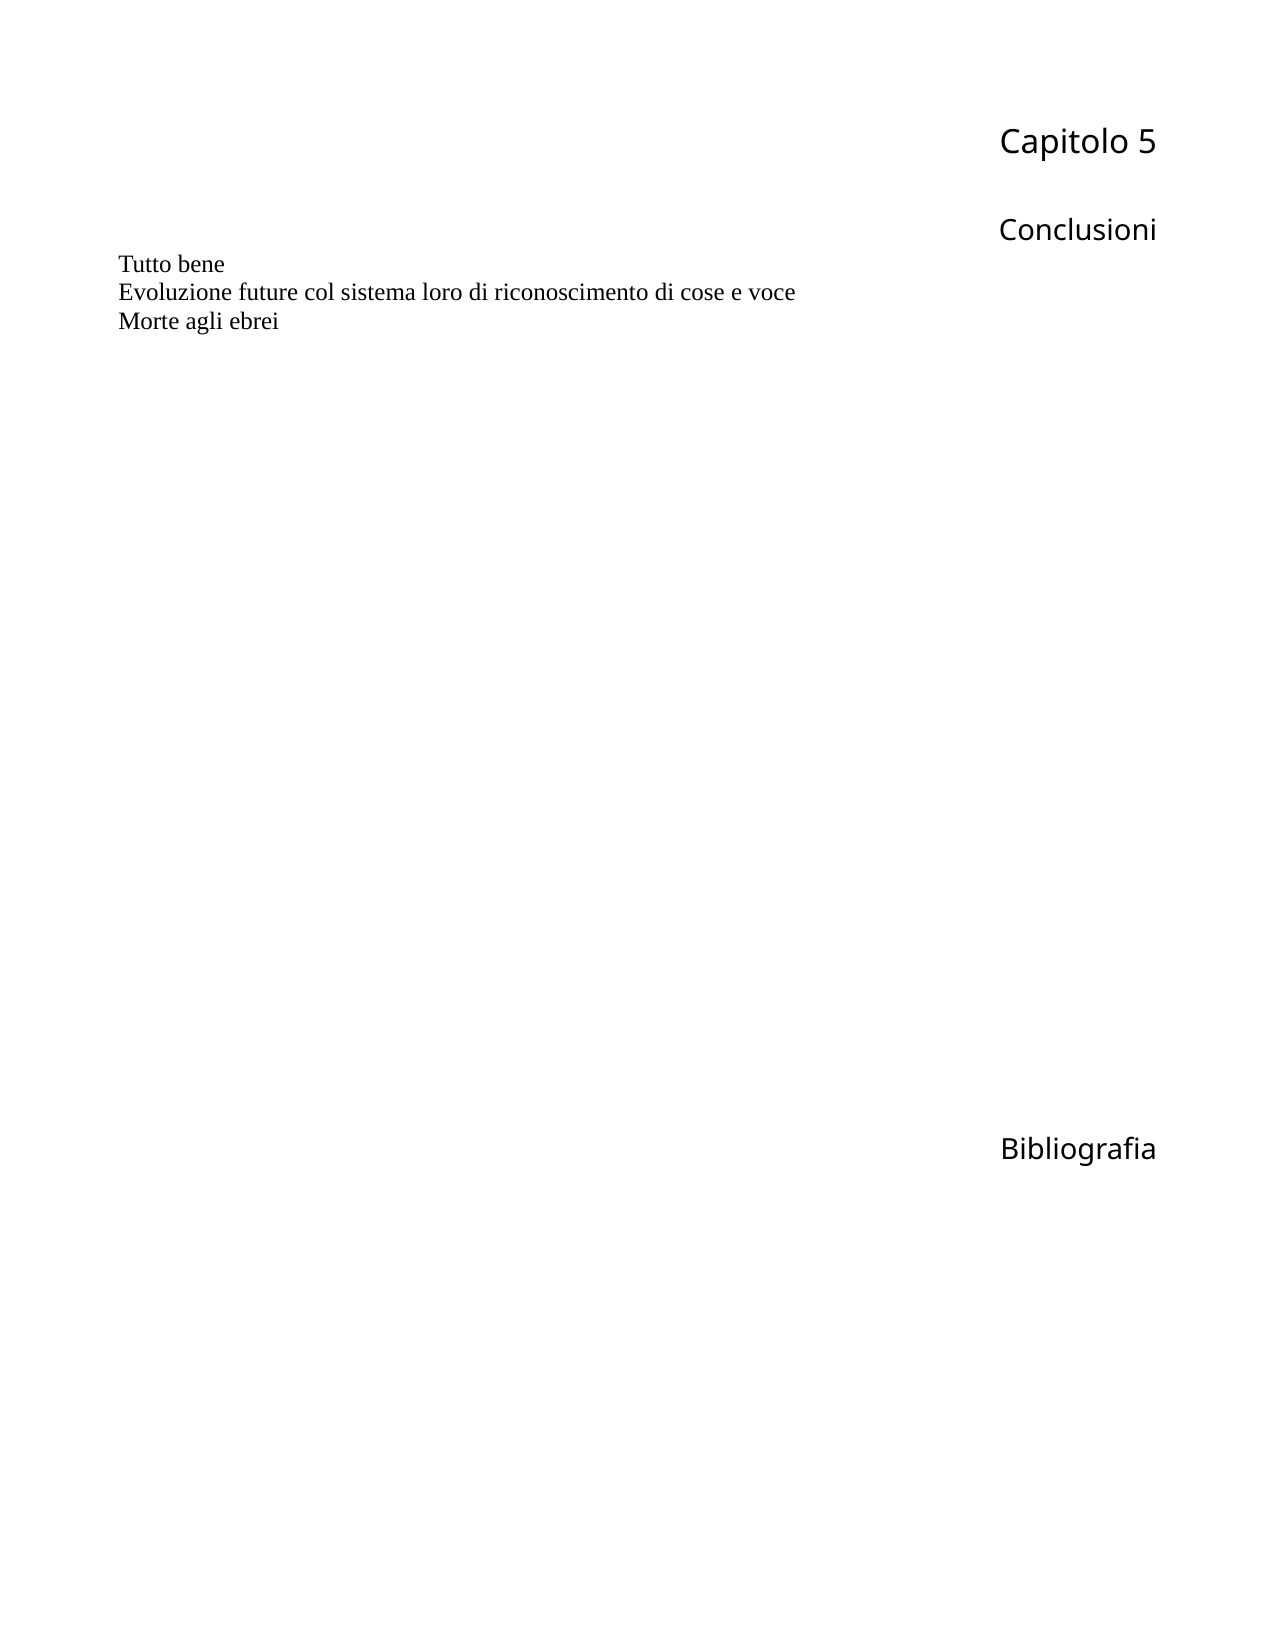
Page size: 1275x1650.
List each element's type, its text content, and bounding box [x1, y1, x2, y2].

text Capitolo 5 [118, 118, 1157, 163]
text Tutto bene [118, 249, 1157, 277]
text Bibliografia [118, 1129, 1157, 1168]
text Morte agli ebrei [118, 306, 1157, 335]
text Evoluzione future col sistema loro di riconoscimento di cose e voce [118, 277, 1157, 306]
text Conclusioni [118, 209, 1157, 249]
